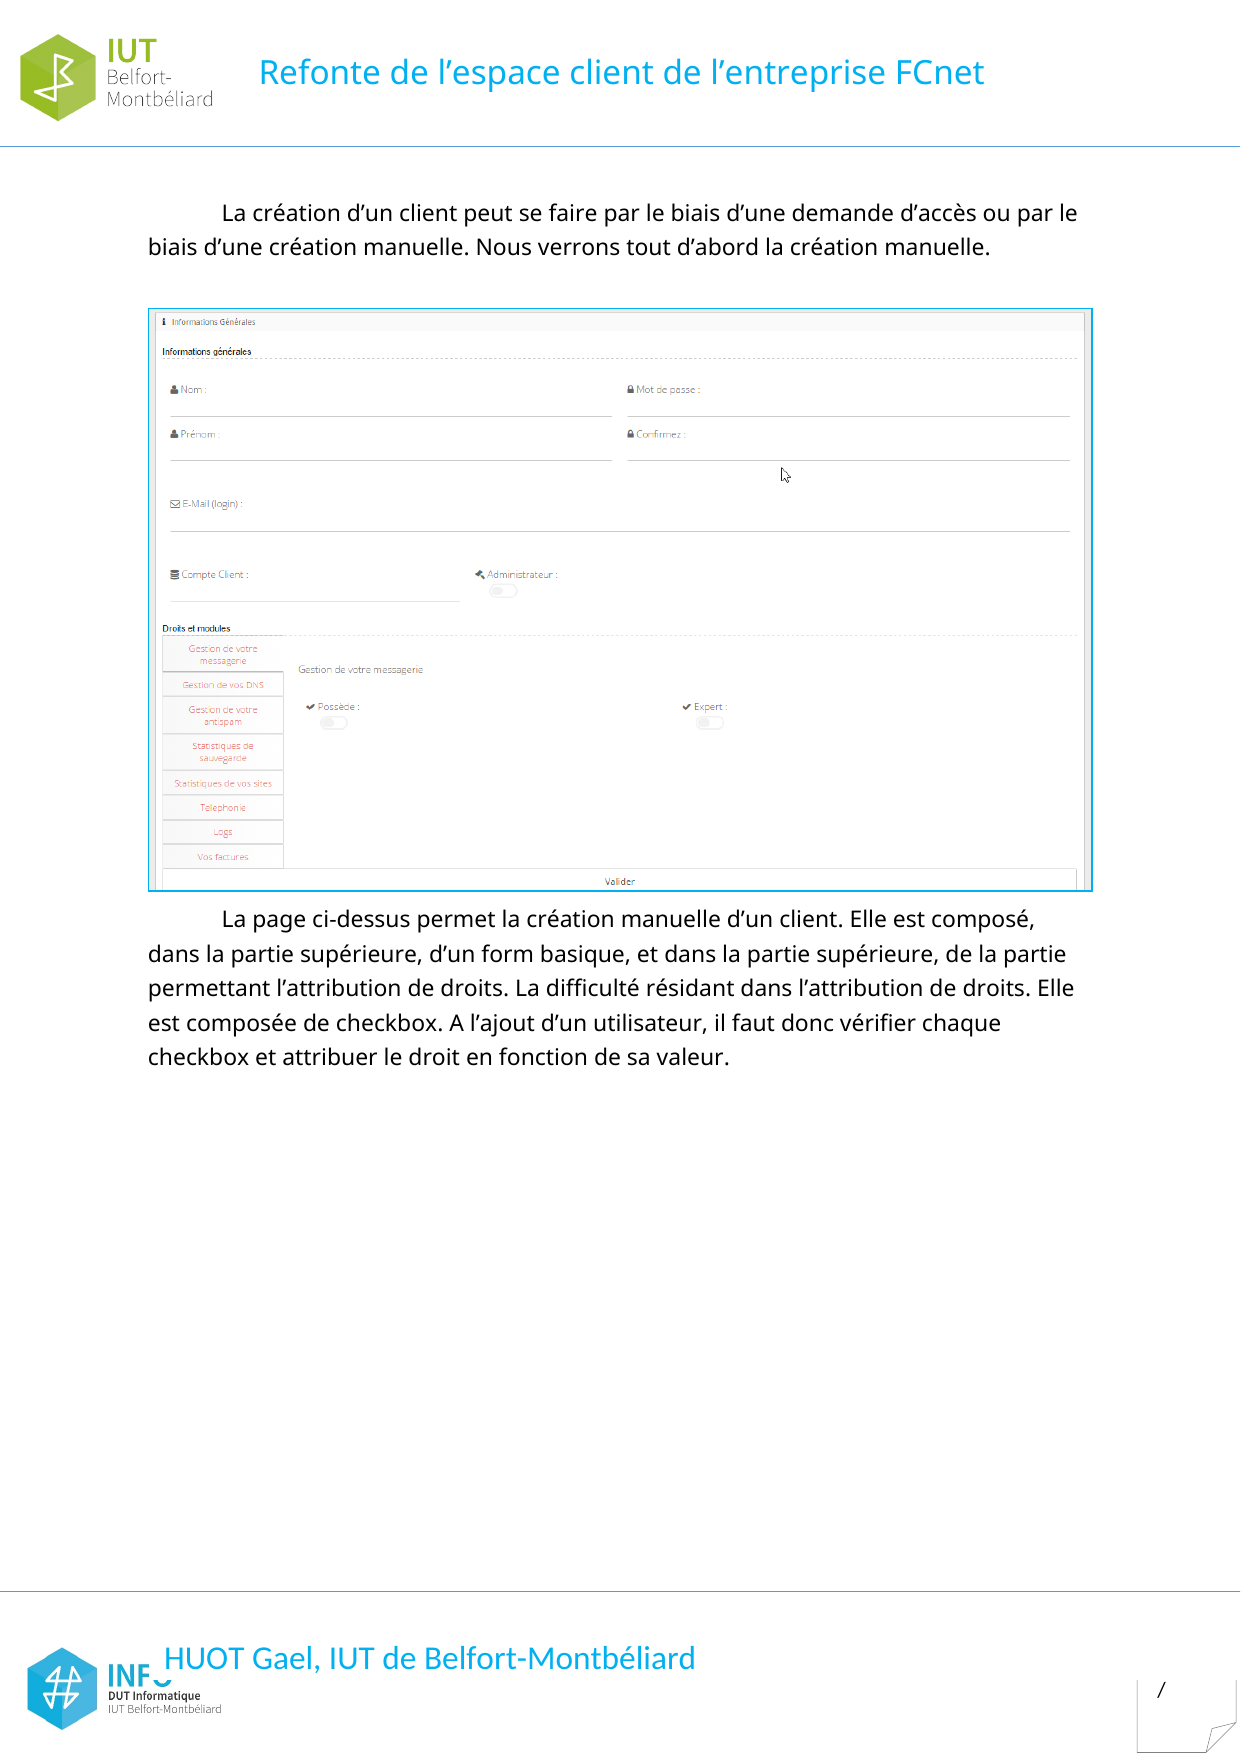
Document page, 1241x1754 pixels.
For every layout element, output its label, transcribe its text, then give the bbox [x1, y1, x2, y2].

text [148, 278, 1093, 307]
text La création d’un client peut se faire par le biais d’une demande d’accès ou par le biais d’une création manuelle. Nous verrons tout d’abord la création manuelle. [148, 197, 1093, 262]
text La page ci-dessus permet la création manuelle d’un client. Elle est composé, dans la partie supérieure, d’un form basique, et dans la partie supérieure, de la partie permettant l’attribution de droits. La difficulté résidant dans l’attribution de droits. Elle est composée de checkbox. A l’ajout d’un utilisateur, il faut donc vérifier chaque checkbox et attribuer le droit en fonction de sa valeur. [148, 892, 1093, 1072]
